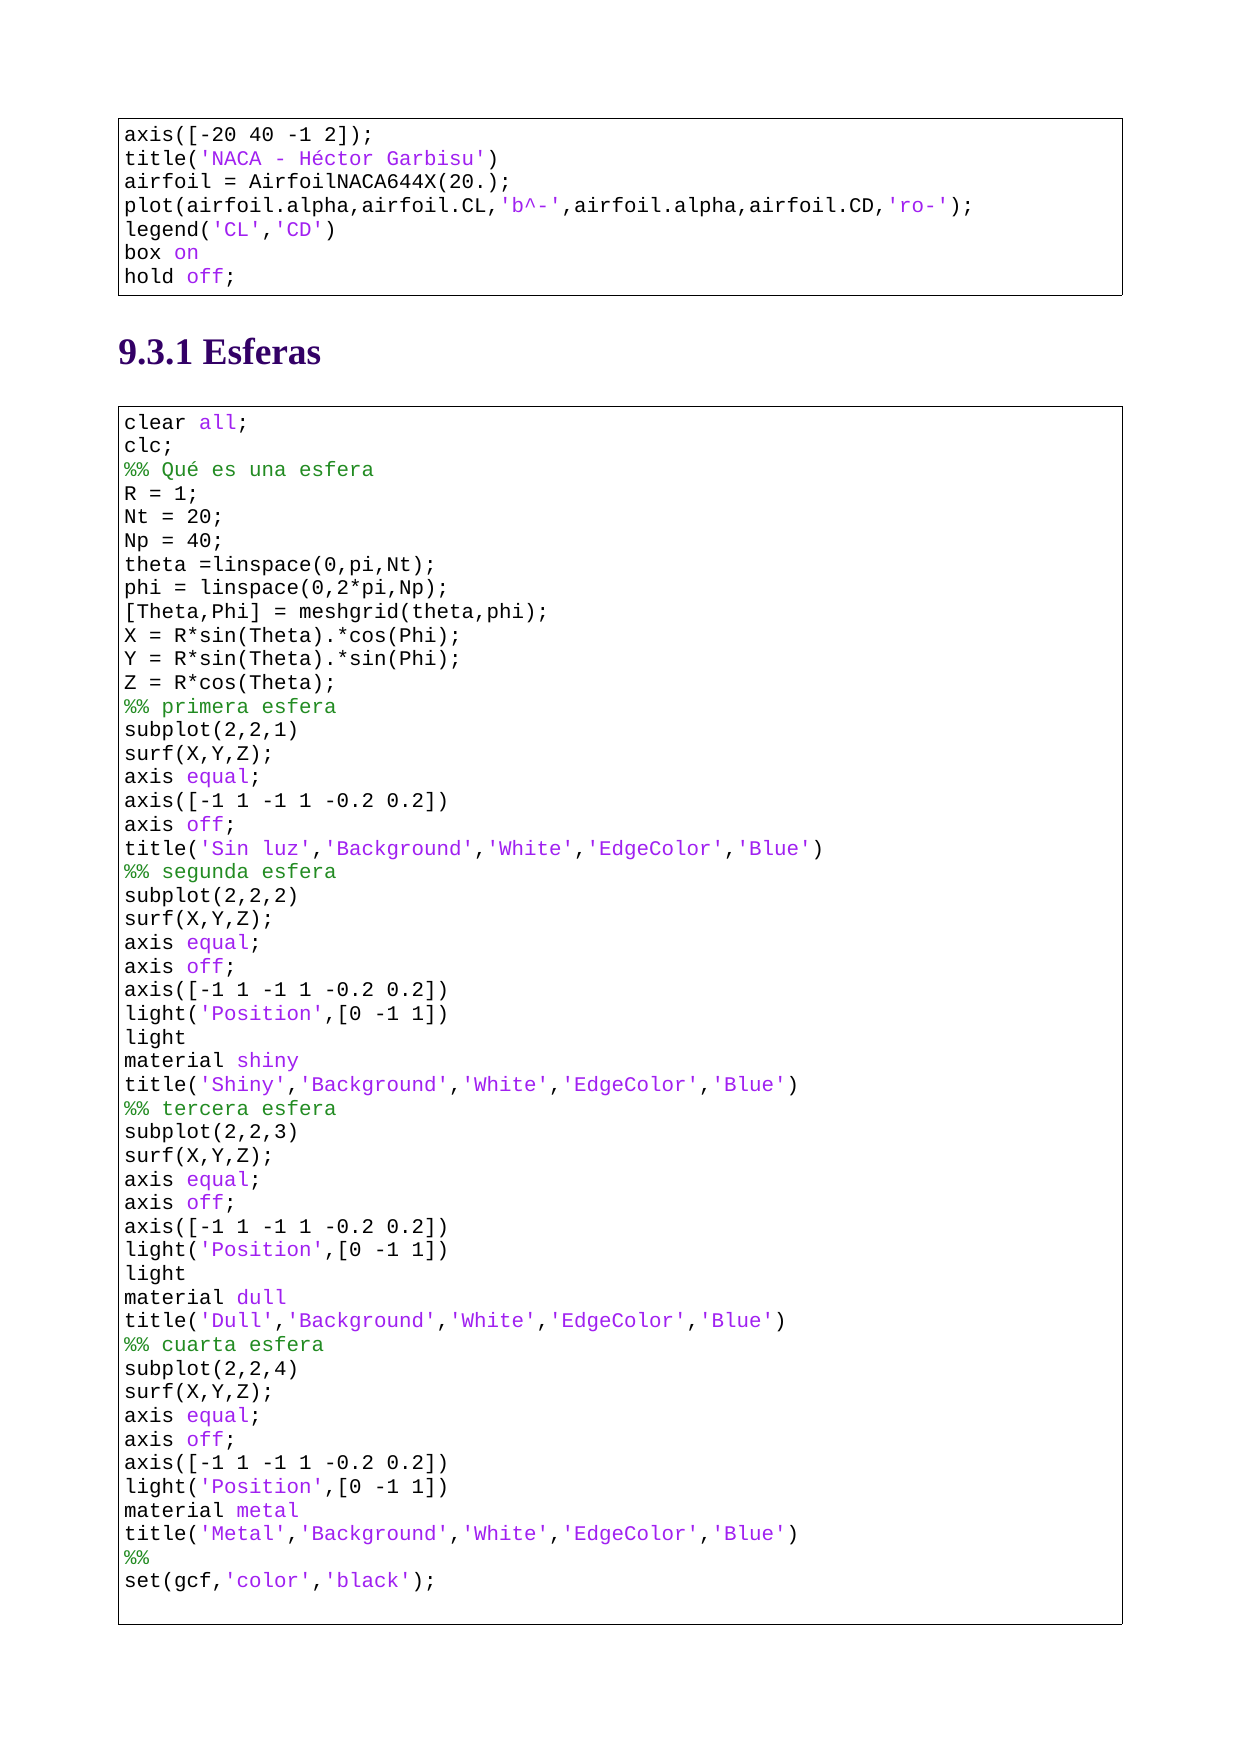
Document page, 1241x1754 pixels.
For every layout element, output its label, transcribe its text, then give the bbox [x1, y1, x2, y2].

text 9.3.1 Esferas [118, 329, 1122, 372]
table_header clear all; clc; %% Qué es una esfera R = 1; Nt = 20; Np = 40; theta =linspace(0,pi,Nt); phi = linspace(0,2*pi,Np); [Theta,Phi] = meshgrid(theta,phi); X = R*sin(Theta).*cos(Phi); Y = R*sin(Theta).*sin(Phi); Z = R*cos(Theta); %% primera esfera subplot(2,2,1) surf(X,Y,Z); axis equal; axis([-1 1 -1 1 -0.2 0.2]) axis off; title('Sin luz','Background','White','EdgeColor','Blue') %% segunda esfera subplot(2,2,2) surf(X,Y,Z); axis equal; axis off; axis([-1 1 -1 1 -0.2 0.2]) light('Position',[0 -1 1]) light material shiny title('Shiny','Background','White','EdgeColor','Blue') %% tercera esfera subplot(2,2,3) surf(X,Y,Z); axis equal; axis off; axis([-1 1 -1 1 -0.2 0.2]) light('Position',[0 -1 1]) light material dull title('Dull','Background','White','EdgeColor','Blue') %% cuarta esfera subplot(2,2,4) surf(X,Y,Z); axis equal; axis off; axis([-1 1 -1 1 -0.2 0.2]) light('Position',[0 -1 1]) material metal title('Metal','Background','White','EdgeColor','Blue') %% set(gcf,'color','black'); [119, 407, 1122, 1623]
table_header axis([-20 40 -1 2]); title('NACA - Héctor Garbisu') airfoil = AirfoilNACA644X(20.); plot(airfoil.alpha,airfoil.CL,'b^-',airfoil.alpha,airfoil.CD,'ro-'); legend('CL','CD') box on hold off; [119, 119, 1122, 295]
